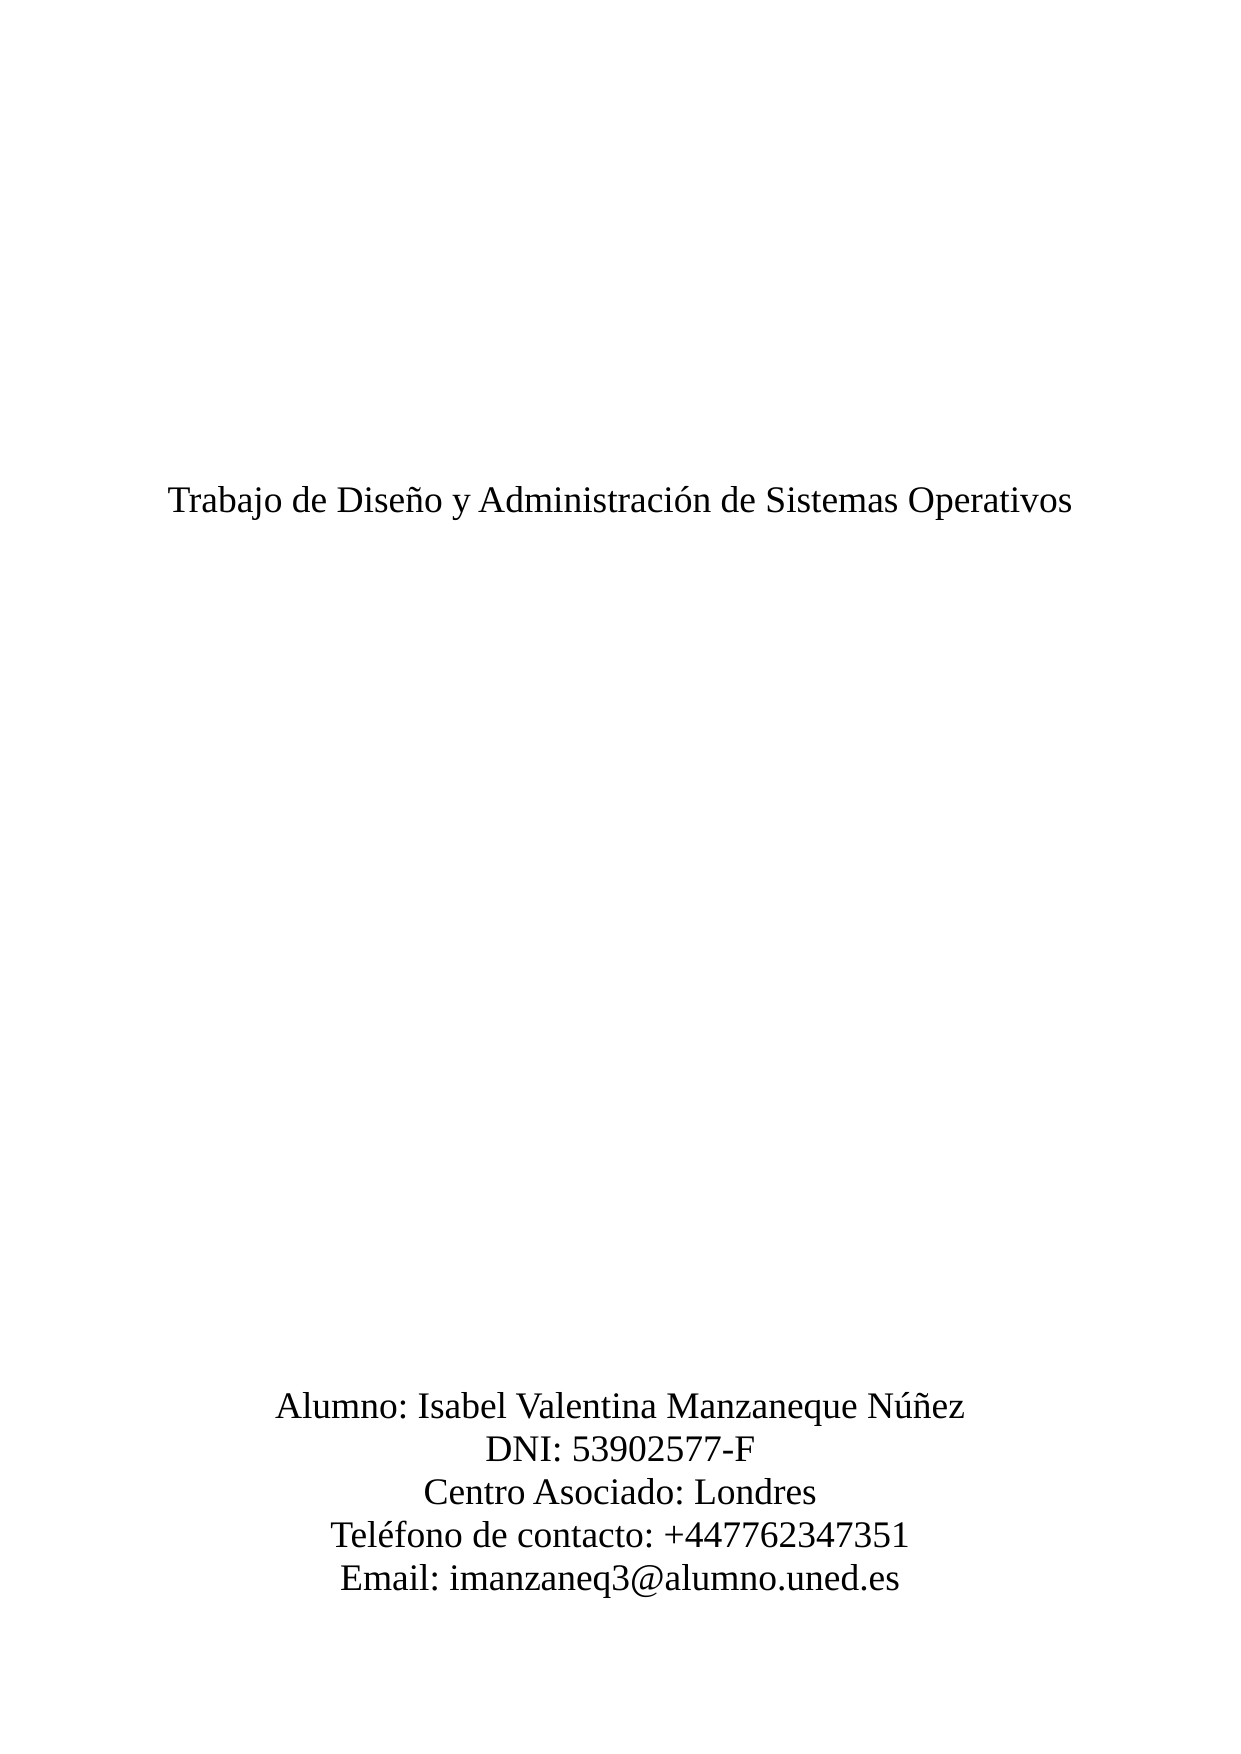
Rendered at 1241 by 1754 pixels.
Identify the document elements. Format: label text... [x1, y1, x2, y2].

text DNI: 53902577-F [118, 1426, 1122, 1469]
text Trabajo de Diseño y Administración de Sistemas Operativos [118, 477, 1122, 521]
text Alumno: Isabel Valentina Manzaneque Núñez [118, 1383, 1122, 1426]
text Centro Asociado: Londres [118, 1469, 1122, 1512]
text Teléfono de contacto: +447762347351 [118, 1512, 1122, 1556]
text Email: imanzaneq3@alumno.uned.es [118, 1556, 1122, 1599]
